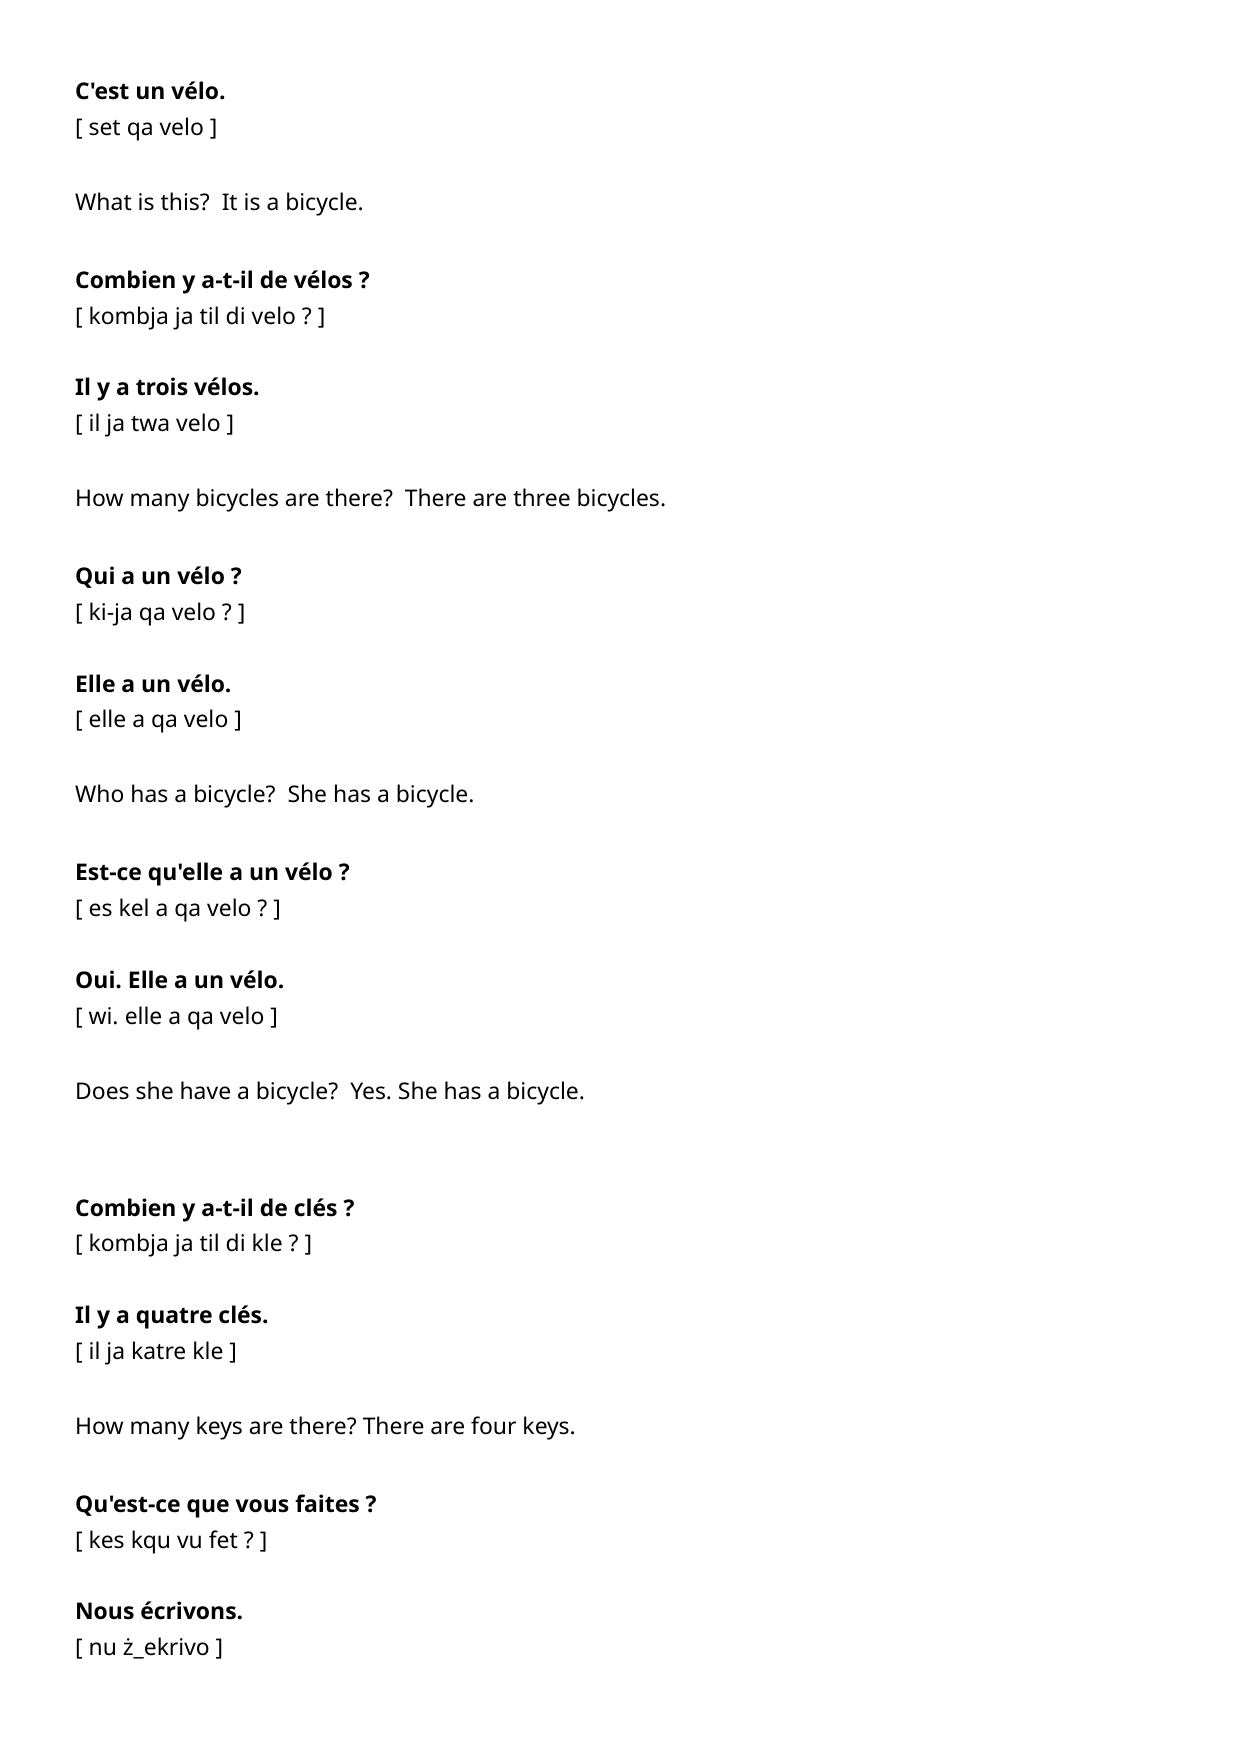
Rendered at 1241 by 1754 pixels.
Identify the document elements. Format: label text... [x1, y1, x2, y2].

text How many keys are there? There are four keys. [75, 1374, 1165, 1441]
text How many bicycles are there? There are three bicycles. [75, 446, 1165, 513]
text Who has a bicycle? She has a bicycle. [75, 742, 1165, 809]
text Does she have a bicycle? Yes. She has a bicycle. [75, 1039, 1165, 1106]
text What is this? It is a bicycle. [75, 150, 1165, 217]
text Il y a trois vélos. [ il ja twa velo ] [75, 371, 1165, 438]
text Nous écrivons. [ nu ż_ekrivo ] [75, 1595, 1165, 1662]
text Est-ce qu'elle a un vélo ? [ es kel a qa velo ? ] [75, 856, 1165, 956]
text Oui. Elle a un vélo. [ wi. elle a qa velo ] [75, 964, 1165, 1031]
text Elle a un vélo. [ elle a qa velo ] [75, 667, 1165, 735]
text Combien y a-t-il de vélos ? [ kombja ja til di velo ? ] [75, 264, 1165, 364]
text Combien y a-t-il de clés ? [ kombja ja til di kle ? ] [75, 1191, 1165, 1292]
text Qu'est-ce que vous faites ? [ kes kqu vu fet ? ] [75, 1488, 1165, 1588]
text C'est un vélo. [ set qa velo ] [75, 75, 1165, 142]
text Qui a un vélo ? [ ki-ja qa velo ? ] [75, 560, 1165, 660]
text Il y a quatre clés. [ il ja katre kle ] [75, 1299, 1165, 1366]
